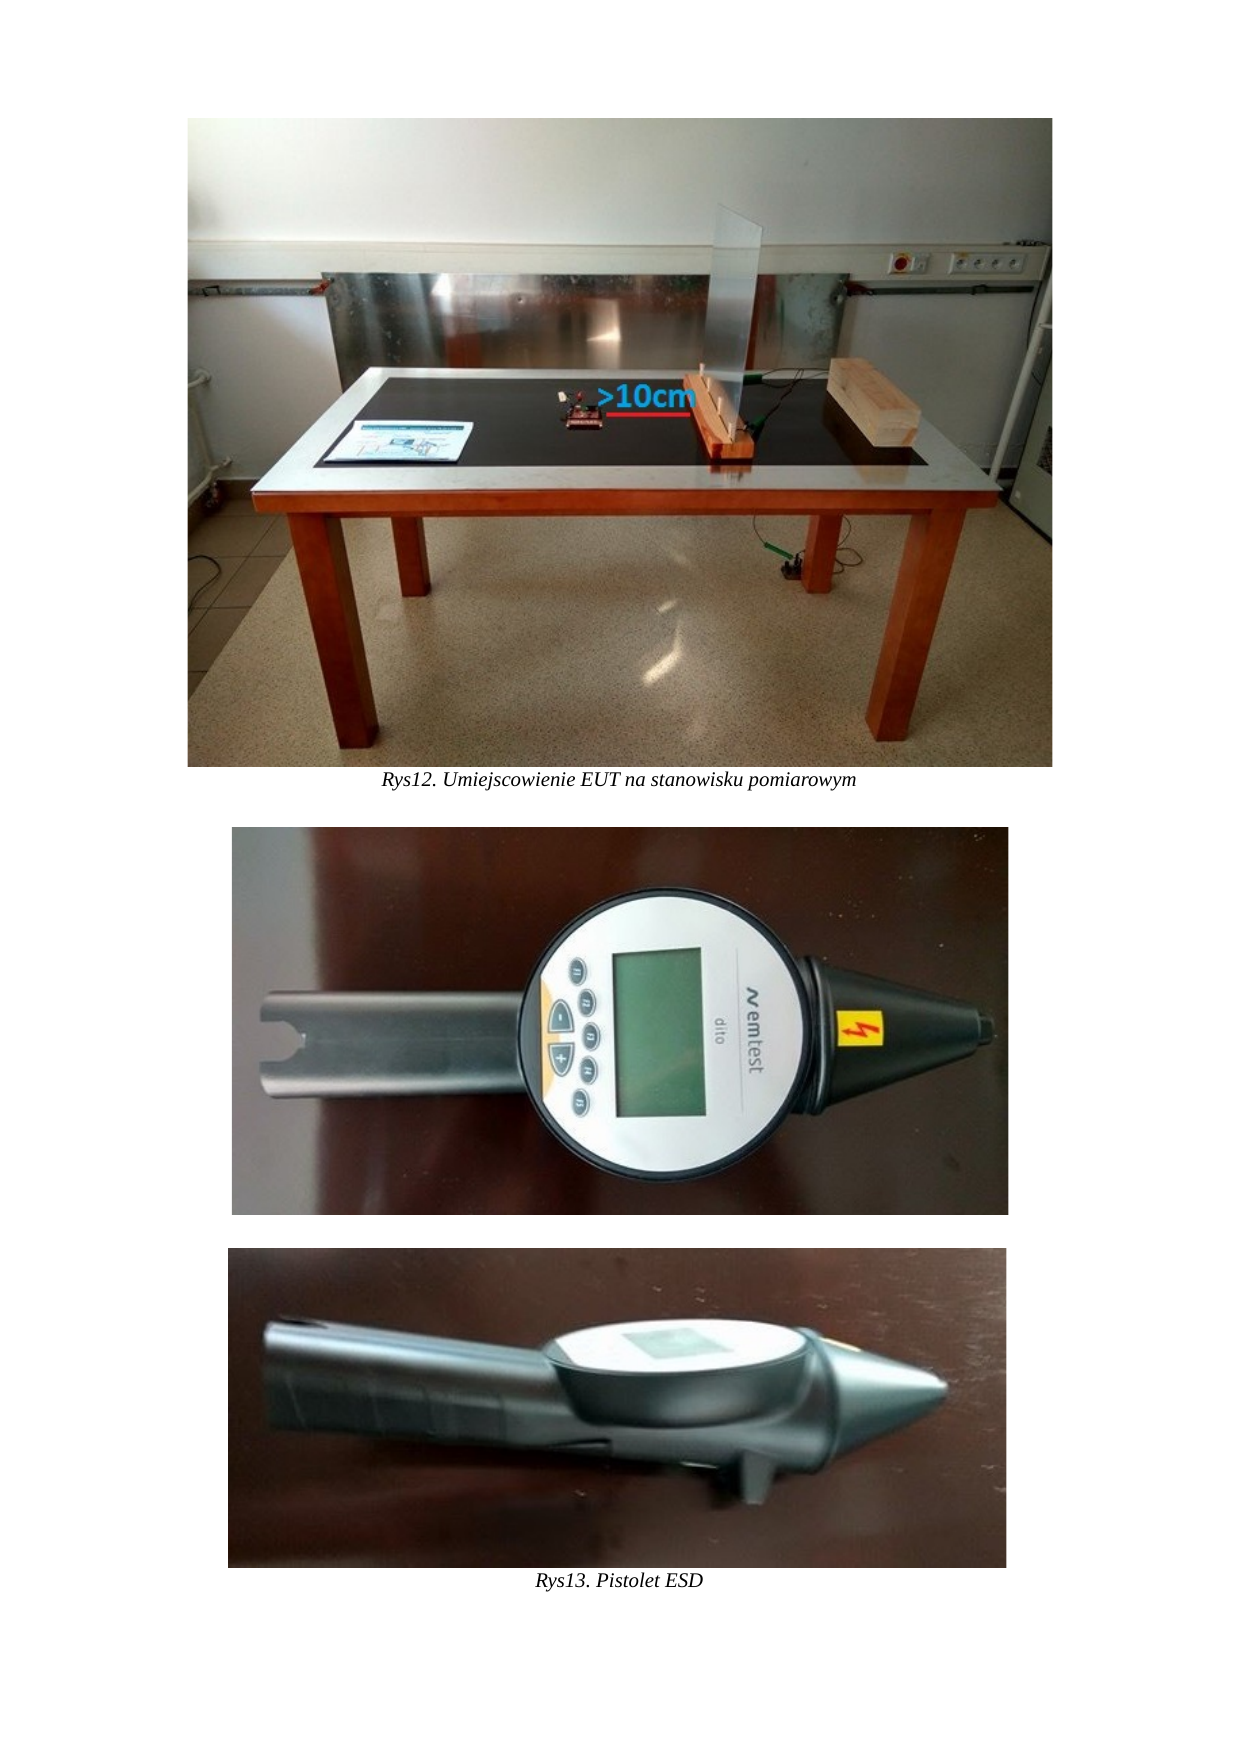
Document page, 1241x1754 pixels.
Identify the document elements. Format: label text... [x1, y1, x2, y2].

text Rys12. Umiejscowienie EUT na stanowisku pomiarowym [118, 118, 1122, 815]
picture [187, 118, 1053, 767]
text Rys13. Pistolet ESD [118, 1264, 1122, 1592]
picture [231, 827, 1009, 1215]
picture [228, 1248, 1007, 1568]
